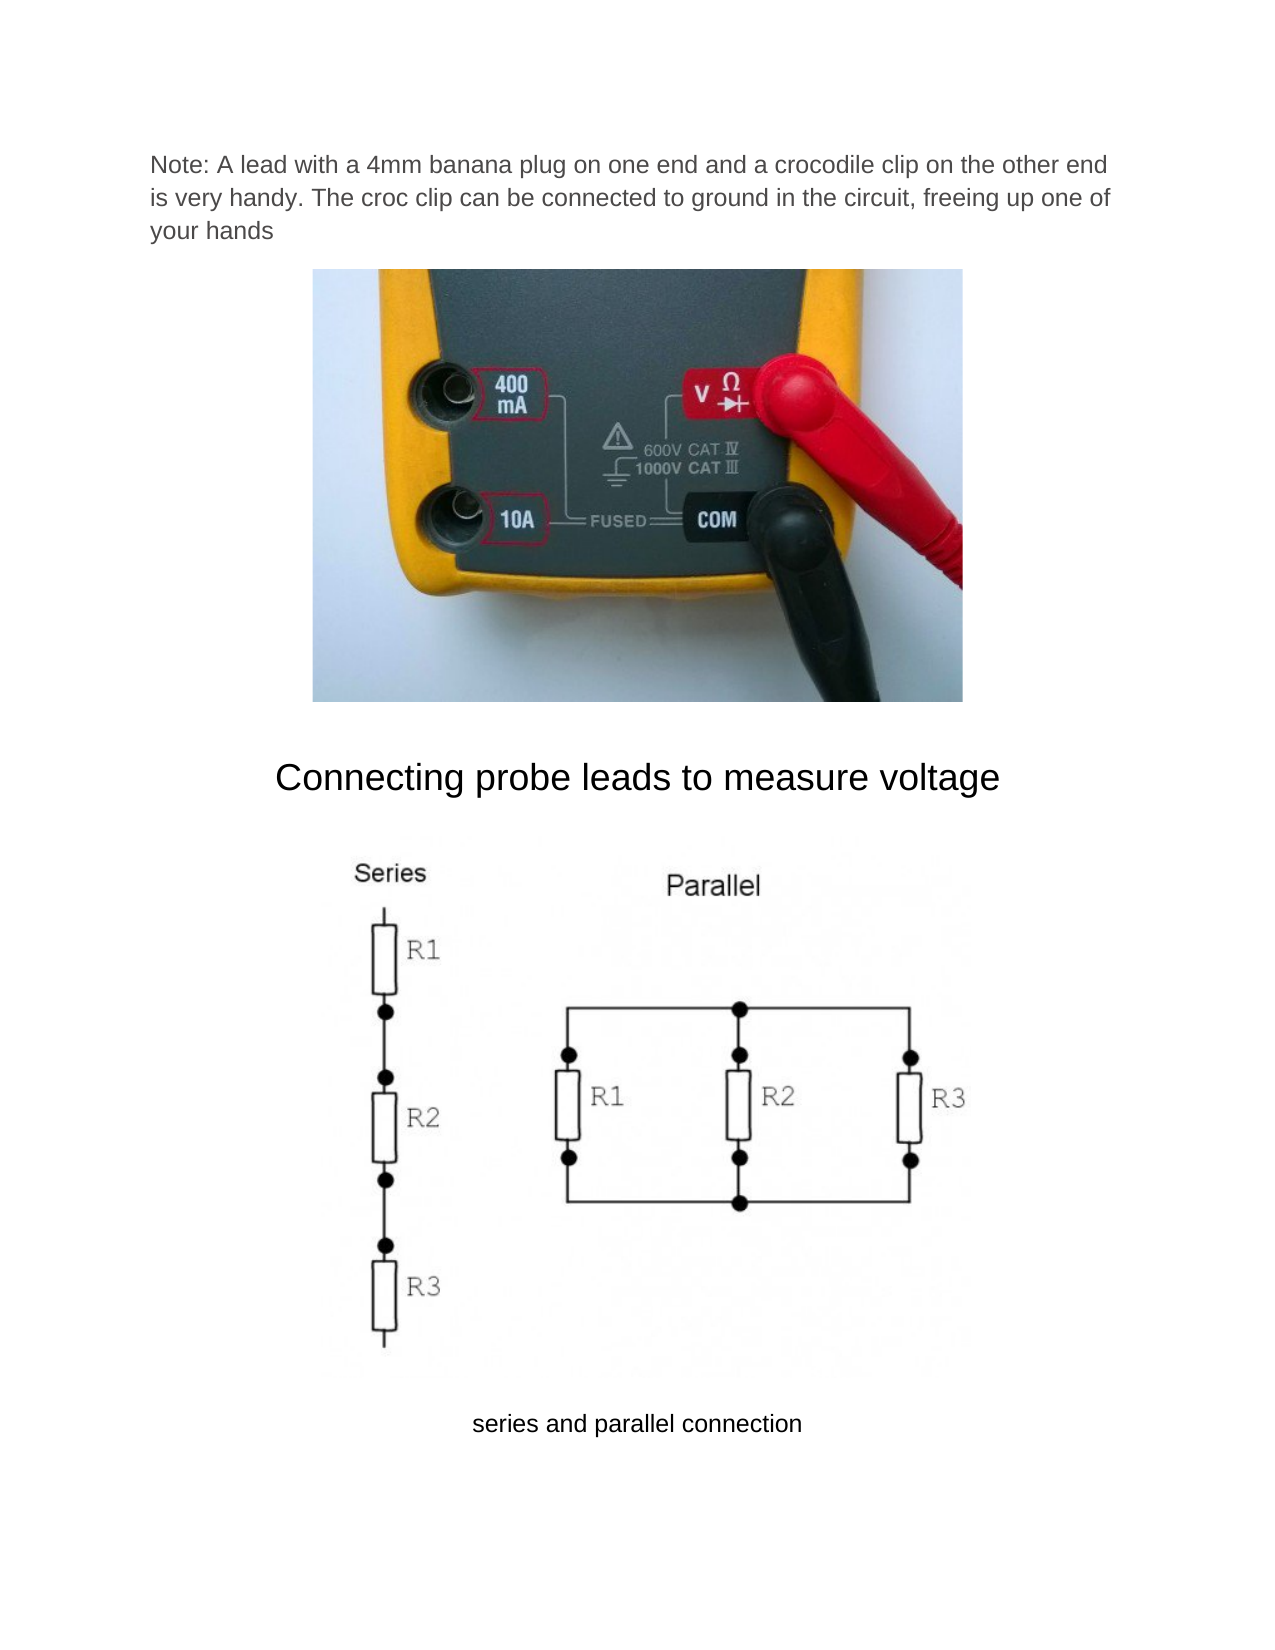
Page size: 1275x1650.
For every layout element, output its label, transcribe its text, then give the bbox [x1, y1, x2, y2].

text Note: A lead with a 4mm banana plug on one end and a crocodile clip on the other end is very handy. The croc clip can be connected to ground in the circuit, freeing up one of your hands [150, 150, 1125, 245]
subtitle series and parallel connection [150, 1409, 1125, 1438]
picture [321, 836, 972, 1378]
text Connecting probe leads to measure voltage [150, 755, 1125, 798]
picture [312, 269, 963, 702]
